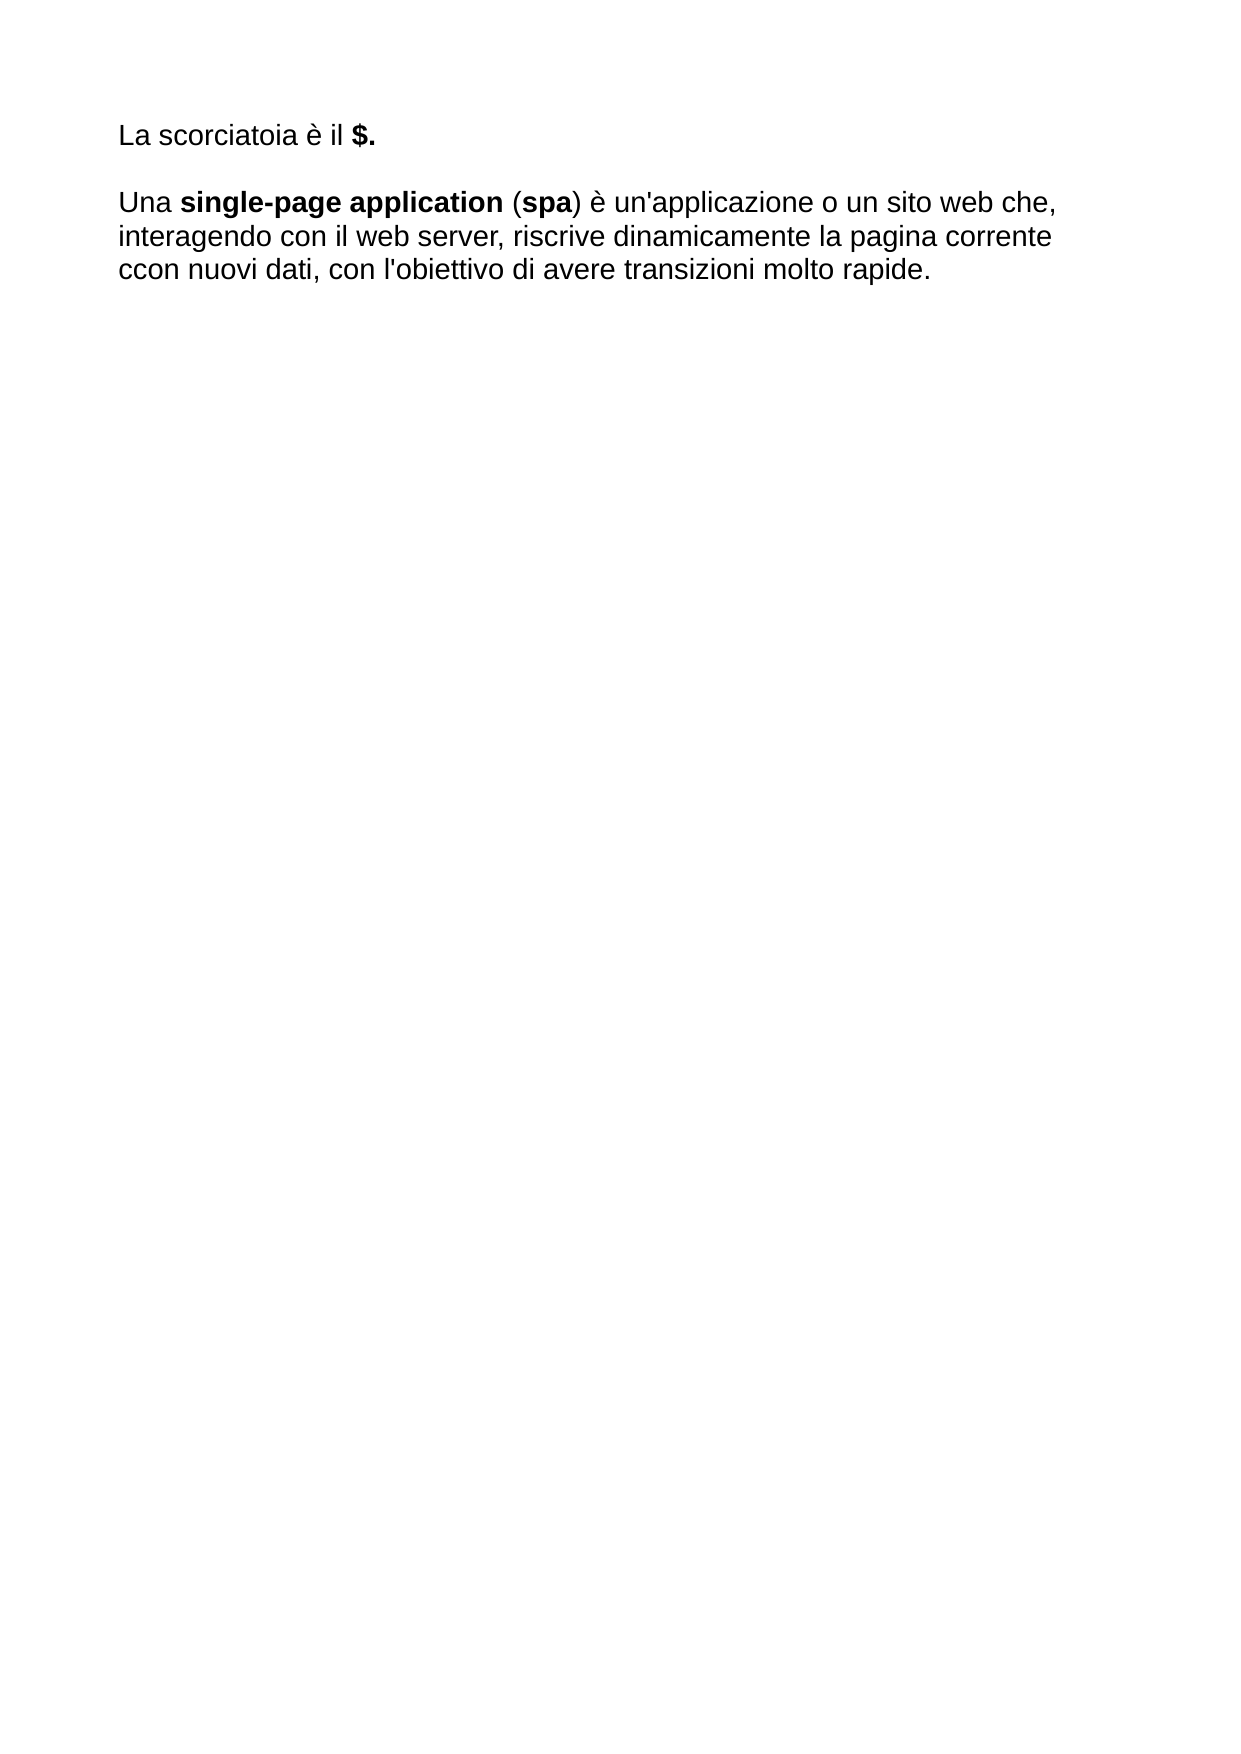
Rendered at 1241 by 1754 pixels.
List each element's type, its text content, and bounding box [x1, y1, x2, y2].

text La scorciatoia è il $. [118, 118, 1122, 152]
text Una single-page application (spa) è un'applicazione o un sito web che, interagendo con il web server, riscrive dinamicamente la pagina corrente ccon nuovi dati, con l'obiettivo di avere transizioni molto rapide. [118, 185, 1122, 286]
